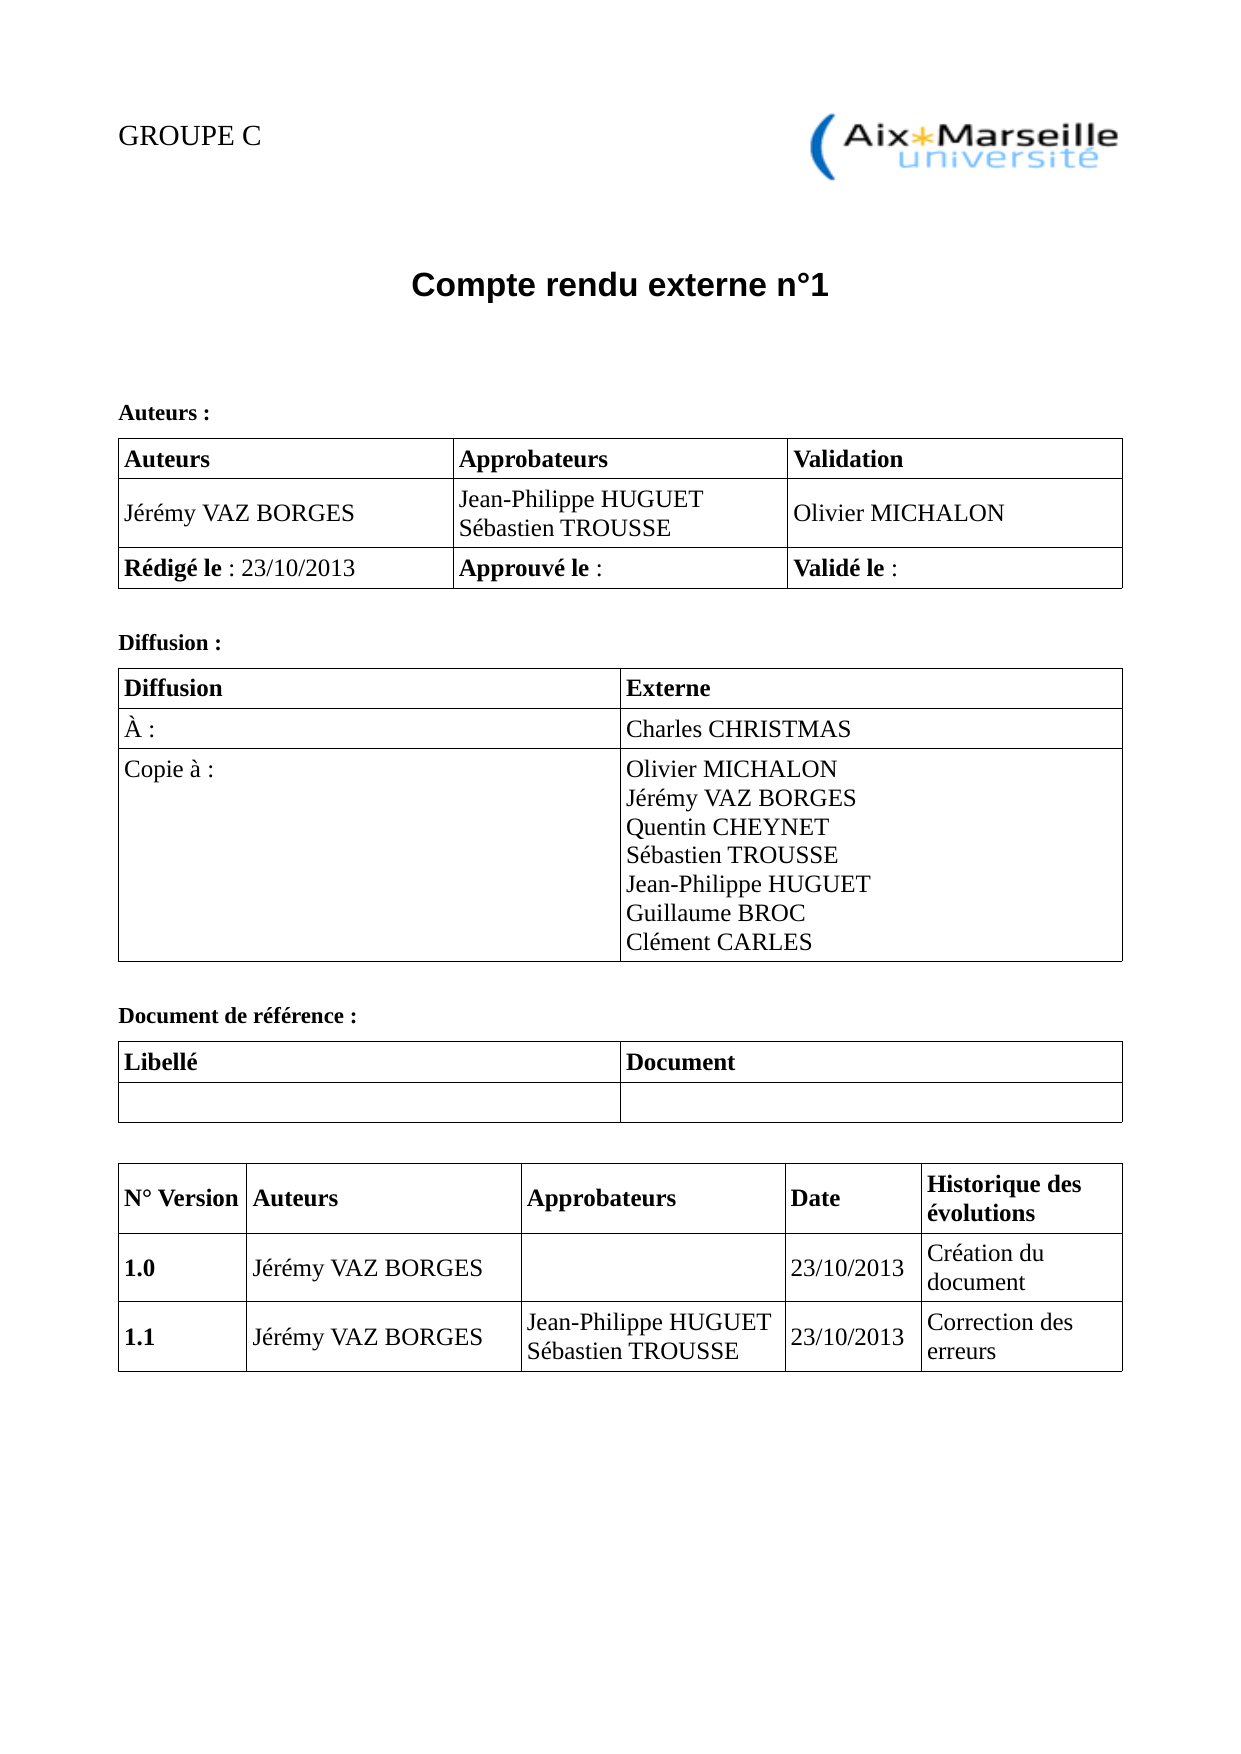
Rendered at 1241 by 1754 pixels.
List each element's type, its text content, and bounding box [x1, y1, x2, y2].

table_header Validation [788, 439, 1122, 478]
table_header Externe [621, 669, 1122, 708]
table_cell Validé le : [788, 548, 1122, 587]
table_cell Approuvé le : [454, 548, 787, 587]
table_cell Jean-Philippe HUGUET Sébastien TROUSSE [454, 479, 787, 547]
table_cell Jérémy VAZ BORGES [119, 479, 453, 547]
table_cell Jérémy VAZ BORGES [247, 1302, 521, 1371]
text GROUPE C [118, 118, 802, 152]
table_cell Charles CHRISTMAS [621, 709, 1122, 748]
table_cell Jean-Philippe HUGUET Sébastien TROUSSE [522, 1302, 785, 1371]
table_header Approbateurs [454, 439, 787, 478]
table_cell Olivier MICHALON [788, 479, 1122, 547]
table_header Approbateurs [522, 1164, 785, 1232]
table_cell 23/10/2013 [786, 1234, 921, 1301]
table_cell Correction des erreurs [922, 1302, 1122, 1371]
table_cell Copie à : [119, 749, 620, 961]
table_header Auteurs [247, 1164, 521, 1232]
table_header N° Version [119, 1164, 246, 1232]
table_cell [621, 1083, 1122, 1122]
table_cell 23/10/2013 [786, 1302, 921, 1371]
table_header Historique des évolutions [922, 1164, 1122, 1232]
text Document de référence : [118, 1002, 1122, 1029]
subtitle Compte rendu externe n°1 [118, 265, 1122, 304]
table_cell [522, 1234, 785, 1301]
table_cell 1.0 [119, 1234, 246, 1301]
table_cell Jérémy VAZ BORGES [247, 1234, 521, 1301]
table_cell À : [119, 709, 620, 748]
table_cell Olivier MICHALON Jérémy VAZ BORGES Quentin CHEYNET Sébastien TROUSSE Jean-Philippe HUGUET Guillaume BROC Clément CARLES [621, 749, 1122, 961]
table_header Date [786, 1164, 921, 1232]
table_header Document [621, 1042, 1122, 1082]
text Diffusion : [118, 629, 1122, 655]
table_header Libellé [119, 1042, 620, 1082]
table_cell Rédigé le : 23/10/2013 [119, 548, 453, 587]
table_cell 1.1 [119, 1302, 246, 1371]
table_header Auteurs [119, 439, 453, 478]
table_cell [119, 1083, 620, 1122]
text Auteurs : [118, 399, 1122, 425]
table_header Diffusion [119, 669, 620, 708]
table_cell Création du document [922, 1234, 1122, 1301]
